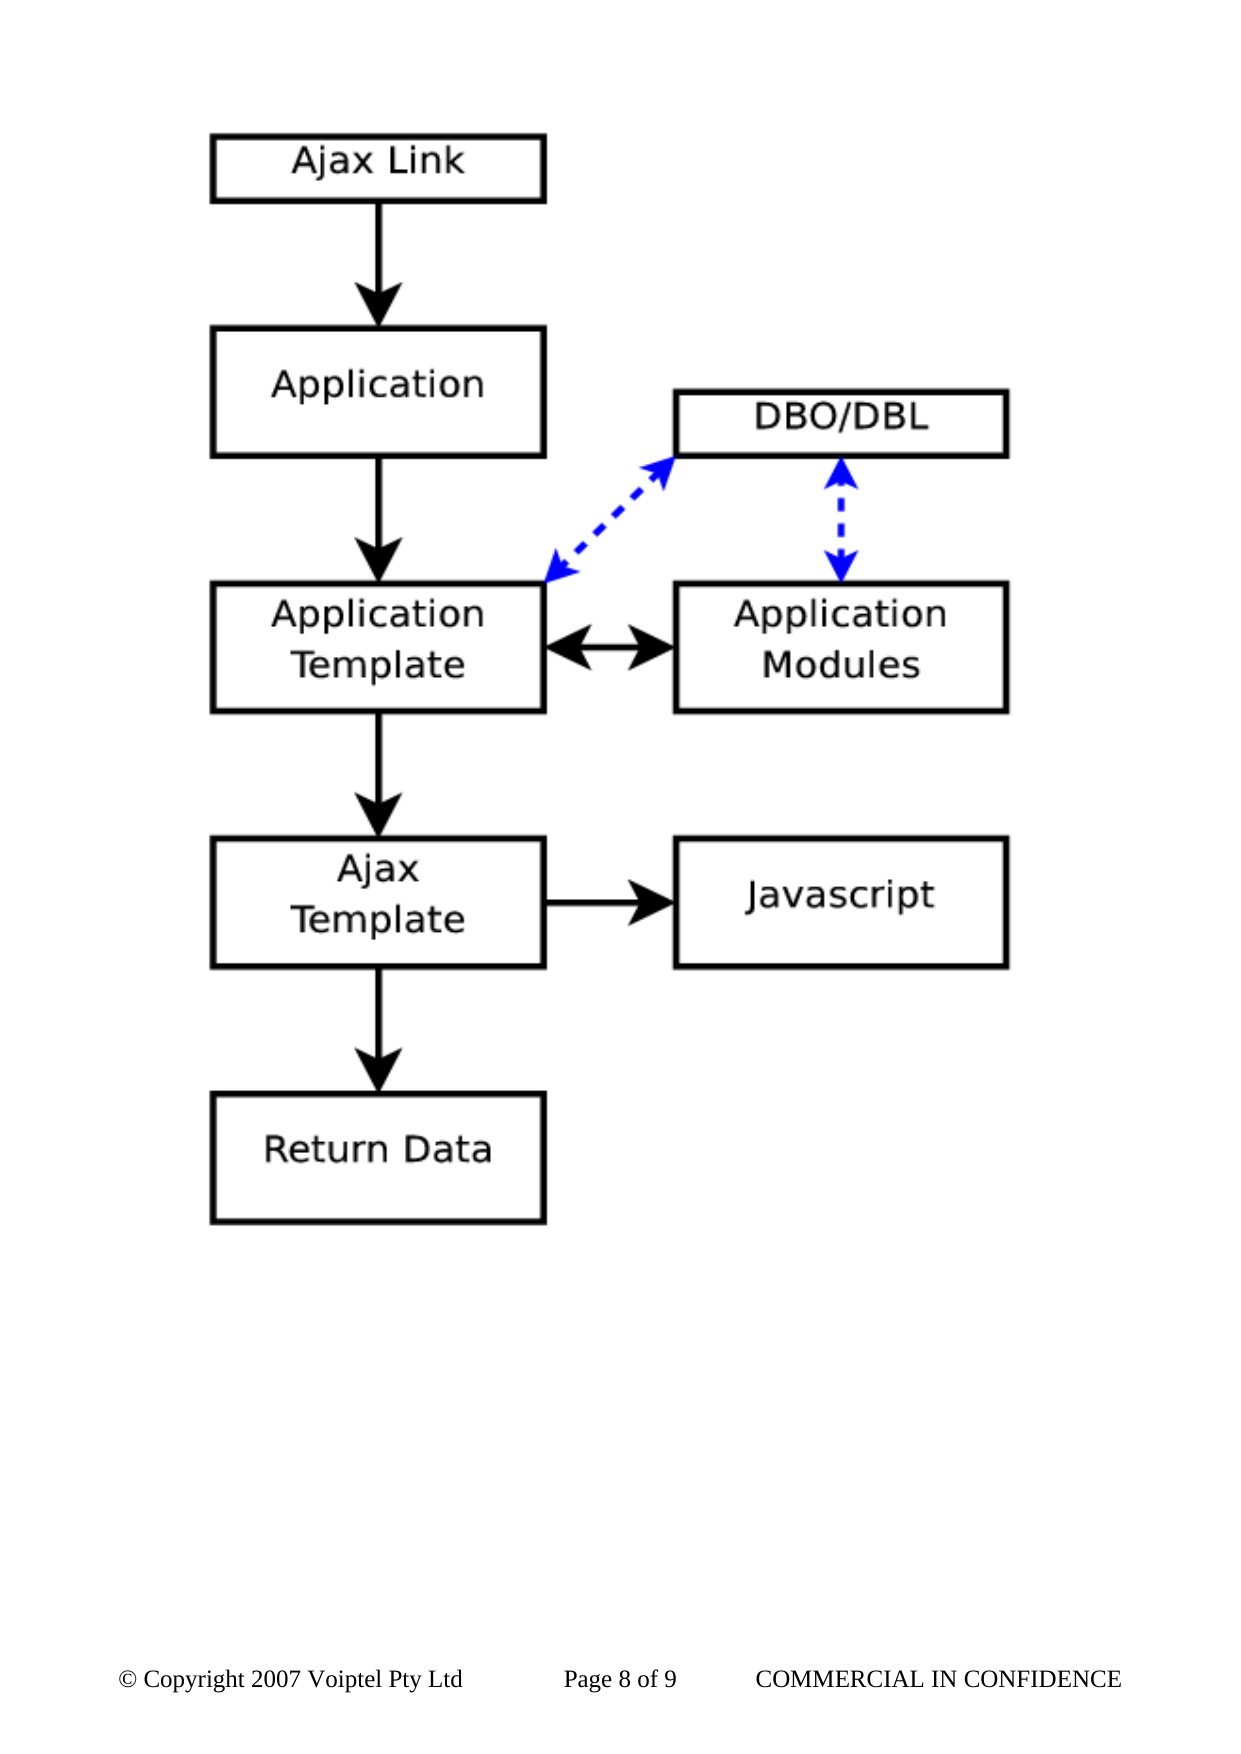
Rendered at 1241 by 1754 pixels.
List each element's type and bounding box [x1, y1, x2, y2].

picture [157, 88, 1083, 1295]
